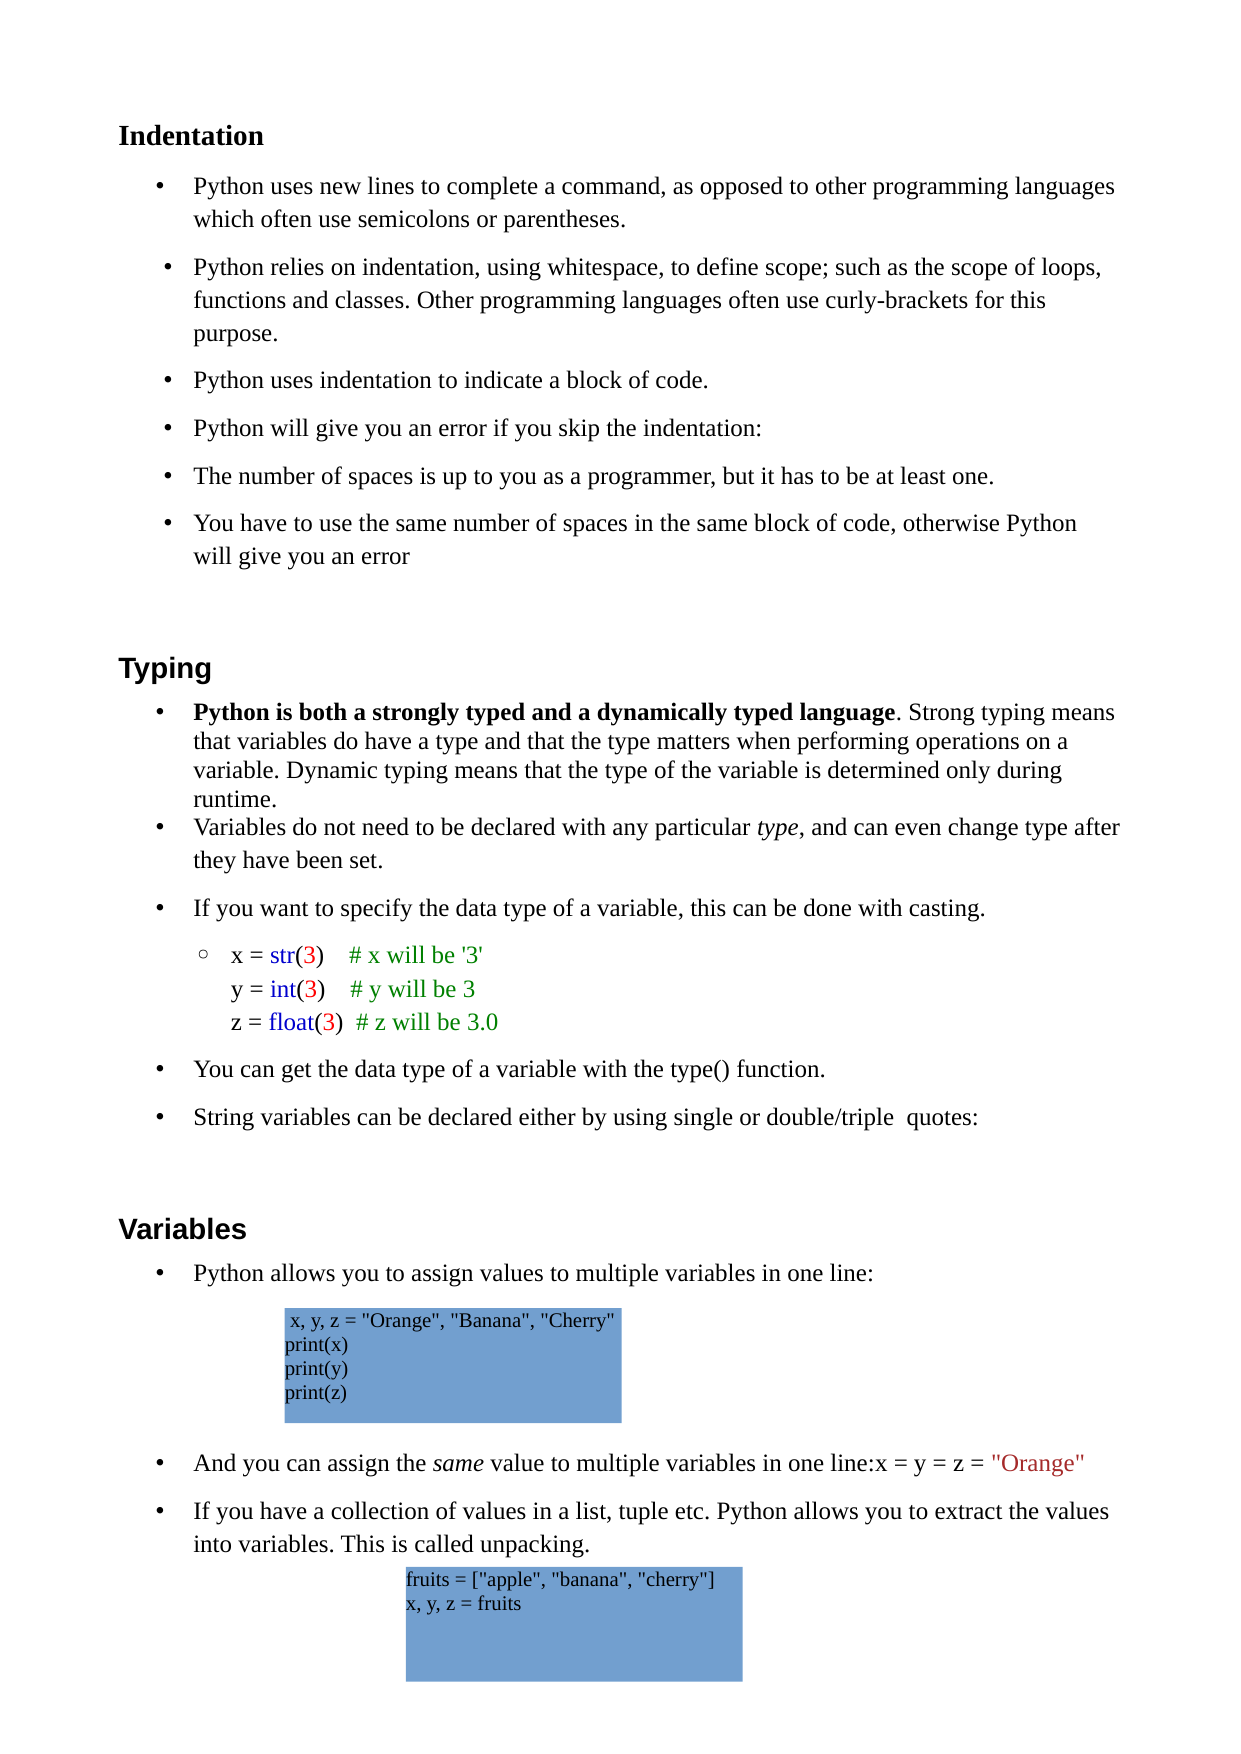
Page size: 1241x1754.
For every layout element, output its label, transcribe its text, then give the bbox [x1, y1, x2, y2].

list If you have a collection of values in a list, tuple etc. Python allows you to extract the values into variables. This is called unpacking. [156, 1496, 1122, 1558]
list x = str(3) # x will be '3' y = int(3) # y will be 3 z = float(3) # z will be 3.0 [193, 941, 1122, 1035]
list Python is both a strongly typed and a dynamically typed language. Strong typing means that variables do have a type and that the type matters when performing operations on a variable. Dynamic typing means that the type of the variable is determined only during runtime. [156, 697, 1122, 812]
list Variables do not need to be declared with any particular type, and can even change type after they have been set. [156, 812, 1122, 874]
list Python uses indentation to indicate a block of code. [164, 366, 1122, 394]
list Python relies on indentation, using whitespace, to define scope; such as the scope of loops, functions and classes. Other programming languages often use curly-brackets for this purpose. [164, 252, 1122, 347]
list You can get the data type of a variable with the type() function. [156, 1054, 1122, 1083]
list String variables can be declared either by using single or double/triple quotes: [156, 1102, 1122, 1131]
list You have to use the same number of spaces in the same block of code, otherwise Python will give you an error [164, 508, 1122, 570]
list The number of spaces is up to you as a programmer, but it has to be at least one. [164, 461, 1122, 489]
list Python will give you an error if you skip the indentation: [164, 413, 1122, 442]
list If you want to specify the data type of a variable, this can be done with casting. [156, 893, 1122, 922]
subtitle Variables [118, 1212, 1122, 1245]
list Python allows you to assign values to multiple variables in one line: [156, 1258, 1122, 1287]
list And you can assign the same value to multiple variables in one line:x = y = z = "Orange" [156, 1448, 1122, 1477]
text Indentation [118, 118, 1122, 152]
subtitle Typing [118, 651, 1122, 685]
list Python uses new lines to complete a command, as opposed to other programming languages which often use semicolons or parentheses. [156, 171, 1122, 233]
